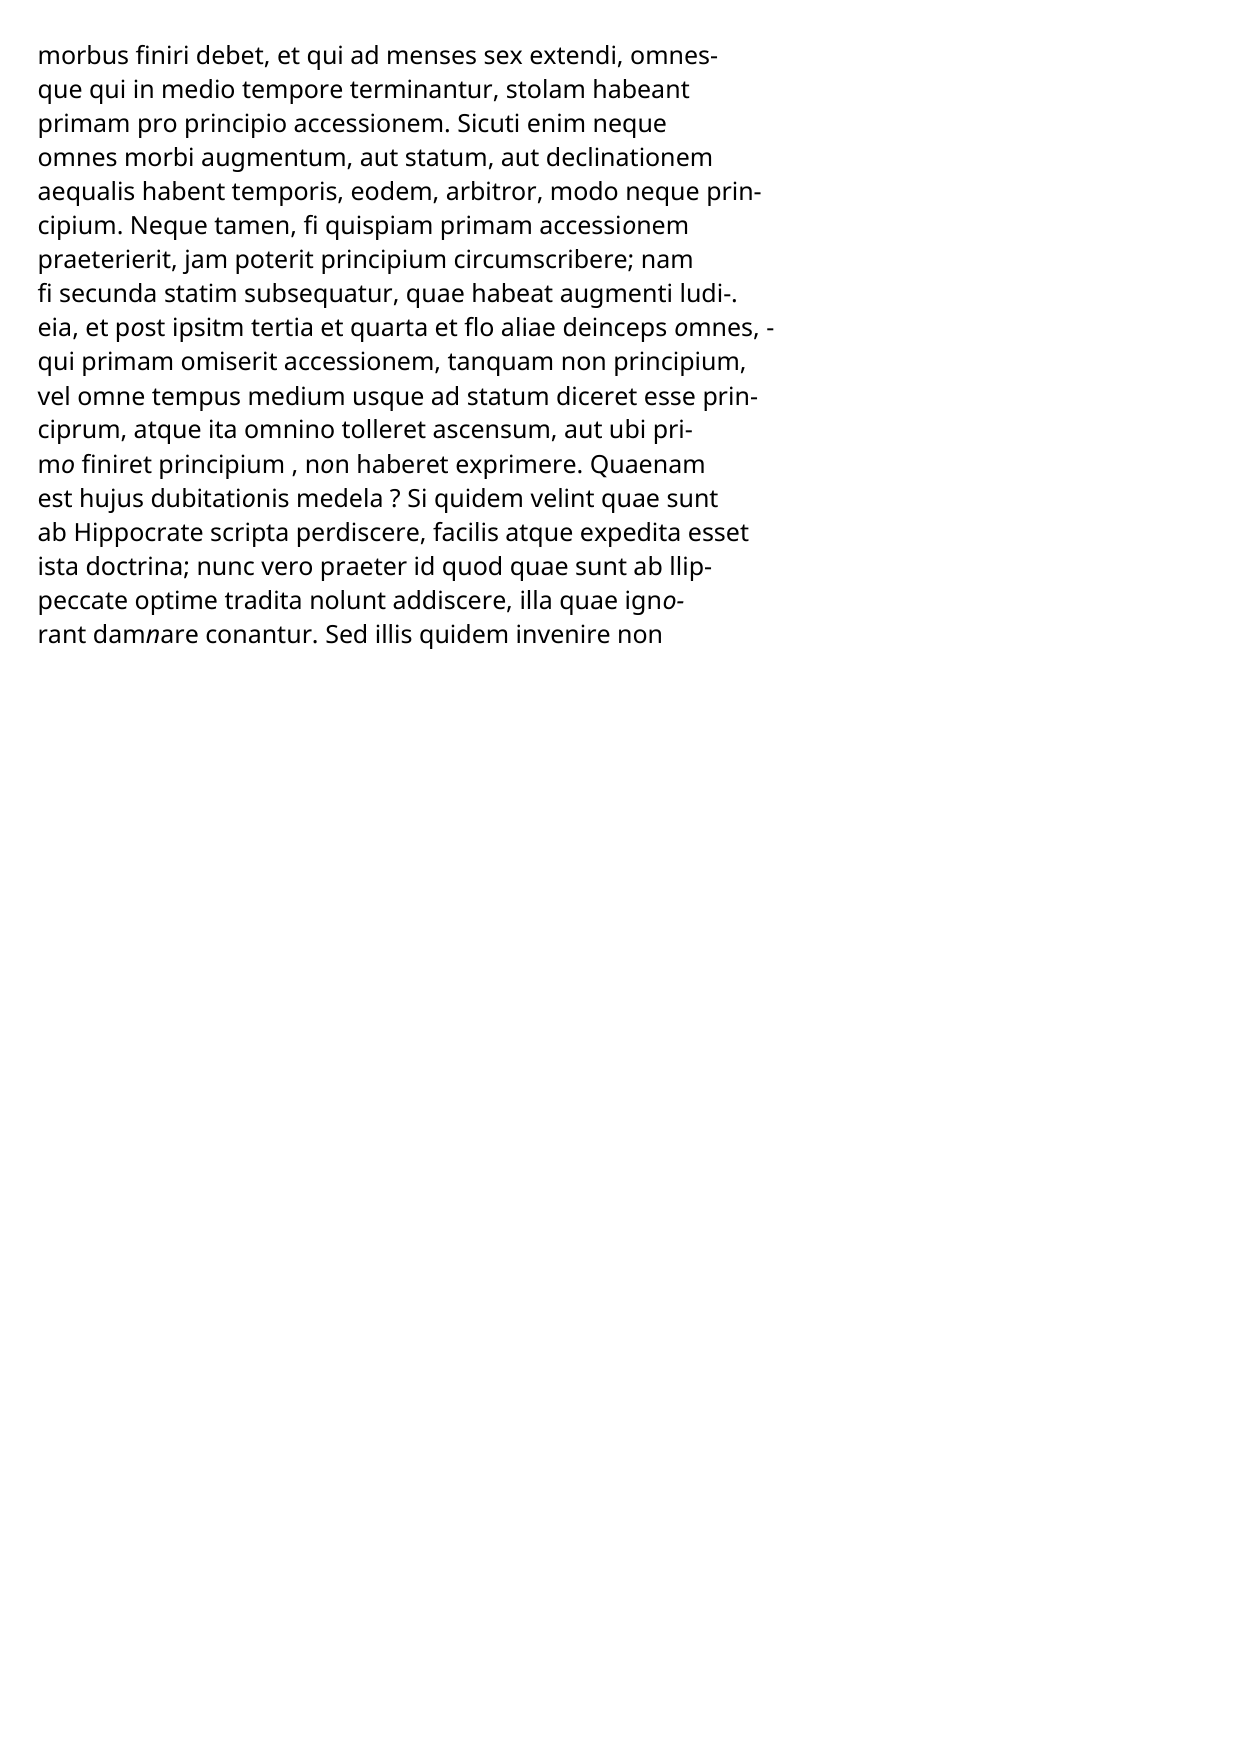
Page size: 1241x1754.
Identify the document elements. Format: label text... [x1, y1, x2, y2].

text morbus finiri debet, et qui ad menses sex extendi, omnes- que qui in medio tempore terminantur, stolam habeant primam pro principio accessionem. Sicuti enim neque omnes morbi augmentum, aut statum, aut declinationem aequalis habent temporis, eodem, arbitror, modo neque prin- cipium. Neque tamen, fi quispiam primam accessionem praeterierit, jam poterit principium circumscribere; nam fi secunda statim subsequatur, quae habeat augmenti ludi-. eia, et post ipsitm tertia et quarta et flo aliae deinceps omnes, - qui primam omiserit accessionem, tanquam non principium, vel omne tempus medium usque ad statum diceret esse prin- ciprum, atque ita omnino tolleret ascensum, aut ubi pri- mo finiret principium , non haberet exprimere. Quaenam est hujus dubitationis medela ? Si quidem velint quae sunt ab Hippocrate scripta perdiscere, facilis atque expedita esset ista doctrina; nunc vero praeter id quod quae sunt ab llip- peccate optime tradita nolunt addiscere, illa quae igno- rant damnare conantur. Sed illis quidem invenire non [37, 37, 1203, 651]
